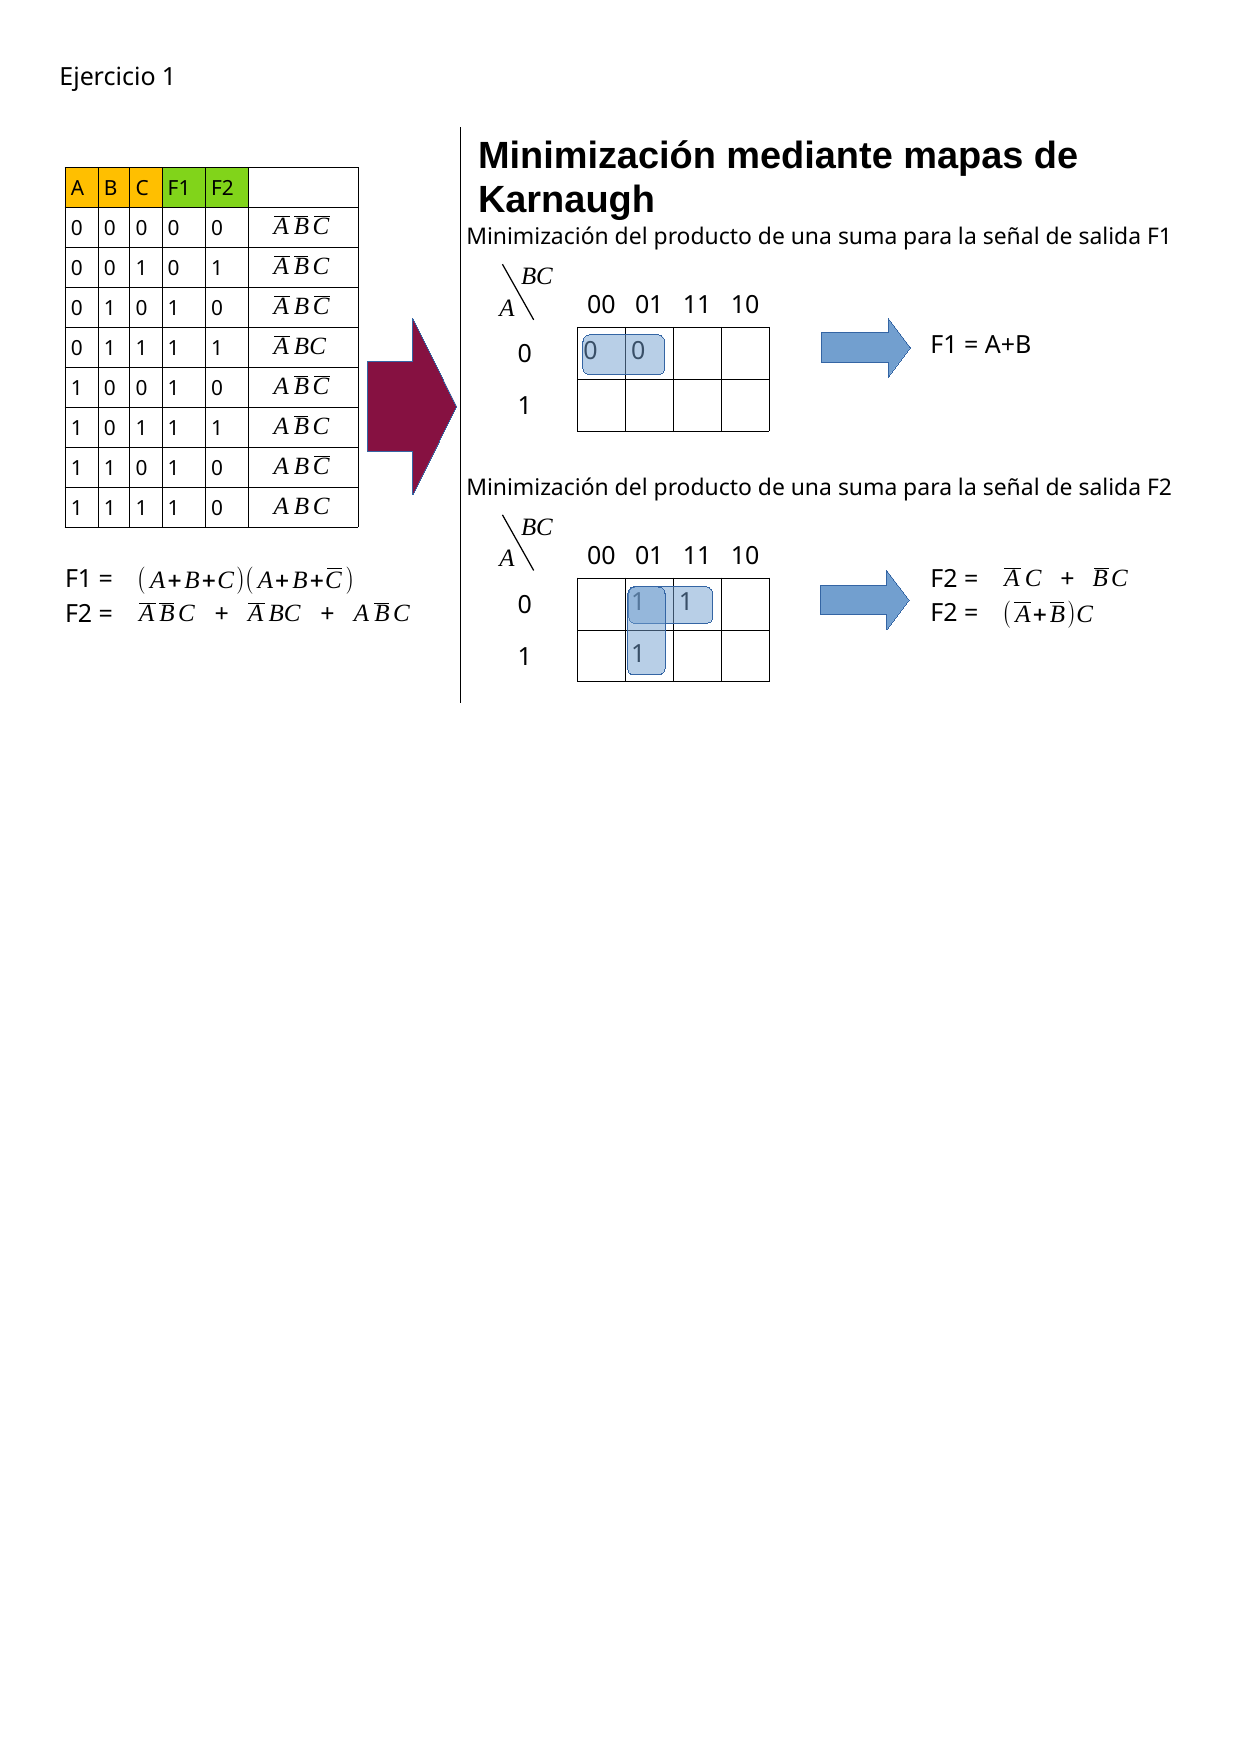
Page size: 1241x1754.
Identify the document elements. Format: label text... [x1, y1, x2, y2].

table_cell 0 [206, 368, 248, 407]
table_header [466, 251, 924, 437]
table_cell [578, 579, 625, 629]
table_cell 0 [66, 288, 98, 327]
table_cell 0 [578, 328, 625, 379]
table_header F1 [163, 168, 205, 207]
table_cell [578, 380, 625, 431]
table_header F2 = + F2 = [925, 502, 1175, 687]
table_cell 1 [66, 488, 98, 527]
table_header [249, 168, 358, 207]
table_cell [249, 368, 358, 407]
table_cell 1 [674, 579, 721, 629]
table_cell 1 [163, 328, 205, 367]
table_header [472, 508, 577, 577]
table_cell 0 [163, 248, 205, 287]
table_header C [130, 168, 162, 207]
table_cell [249, 408, 358, 447]
table_cell 1 [472, 630, 577, 681]
table_cell [722, 380, 769, 431]
table_cell 1 [66, 448, 98, 487]
table_cell 0 [206, 448, 248, 487]
table_cell 1 [99, 288, 129, 327]
table_cell [674, 631, 721, 681]
table_cell 1 [163, 288, 205, 327]
table_cell [674, 380, 721, 431]
table_cell 1 [99, 488, 129, 527]
table_cell 1 [626, 631, 673, 681]
table_cell 1 [130, 248, 162, 287]
table_cell 1 [66, 408, 98, 447]
table_cell 0 [206, 208, 248, 247]
table_cell 0 [130, 288, 162, 327]
table_cell 0 [99, 408, 129, 447]
table_cell [249, 328, 358, 367]
table_header F2 [206, 168, 248, 207]
table_header 10 [721, 257, 769, 327]
table_cell 1 [206, 408, 248, 447]
table_cell 1 [130, 328, 162, 367]
table_cell 0 [66, 208, 98, 247]
table_cell [578, 631, 625, 681]
table_cell 1 [99, 448, 129, 487]
table_header 11 [673, 508, 721, 577]
table_cell 1 [163, 408, 205, 447]
table_cell [626, 380, 673, 431]
table_cell 0 [626, 328, 673, 379]
table_cell 1 [163, 488, 205, 527]
table_header Minimización mediante mapas de Karnaugh Minimización del producto de una suma para la señal de salida F1 Minimización del producto de una suma para la señal de salida F2 [461, 127, 1181, 703]
table_cell 1 [206, 248, 248, 287]
table_header 00 [577, 257, 625, 327]
table_cell 1 [99, 328, 129, 367]
table_cell 1 [163, 368, 205, 407]
table_cell [722, 328, 769, 379]
table_cell 0 [206, 288, 248, 327]
table_cell 0 [130, 448, 162, 487]
table_cell 0 [206, 488, 248, 527]
table_cell 1 [472, 379, 577, 431]
table_header F1 = A+B [925, 251, 1175, 437]
table_header [466, 502, 924, 687]
table_cell 0 [99, 248, 129, 287]
table_cell 1 [626, 579, 673, 629]
table_cell 0 [163, 208, 205, 247]
table_header 01 [625, 508, 673, 577]
table_header 01 [625, 257, 673, 327]
table_cell 0 [130, 368, 162, 407]
table_cell 0 [66, 328, 98, 367]
table_cell [249, 248, 358, 287]
table_cell 1 [130, 408, 162, 447]
table_cell [722, 579, 769, 629]
text Ejercicio 1 [59, 59, 1181, 93]
table_cell [249, 288, 358, 327]
table_cell 0 [472, 578, 577, 629]
table_cell [722, 631, 769, 681]
table_header [472, 257, 577, 327]
table_header A [66, 168, 98, 207]
table_cell 1 [130, 488, 162, 527]
table_cell 1 [206, 328, 248, 367]
table_cell 0 [130, 208, 162, 247]
table_cell [249, 488, 358, 527]
table_cell 0 [472, 327, 577, 379]
table_cell [249, 448, 358, 487]
table_header F1 = F2 = ++ [59, 127, 460, 703]
table_header B [99, 168, 129, 207]
table_header 00 [577, 508, 625, 577]
table_cell 0 [99, 208, 129, 247]
table_header 10 [721, 508, 769, 577]
table_cell 1 [163, 448, 205, 487]
table_cell 0 [99, 368, 129, 407]
table_cell 1 [66, 368, 98, 407]
table_header 11 [673, 257, 721, 327]
table_cell [674, 328, 721, 379]
table_cell [249, 208, 358, 247]
table_cell 0 [66, 248, 98, 287]
